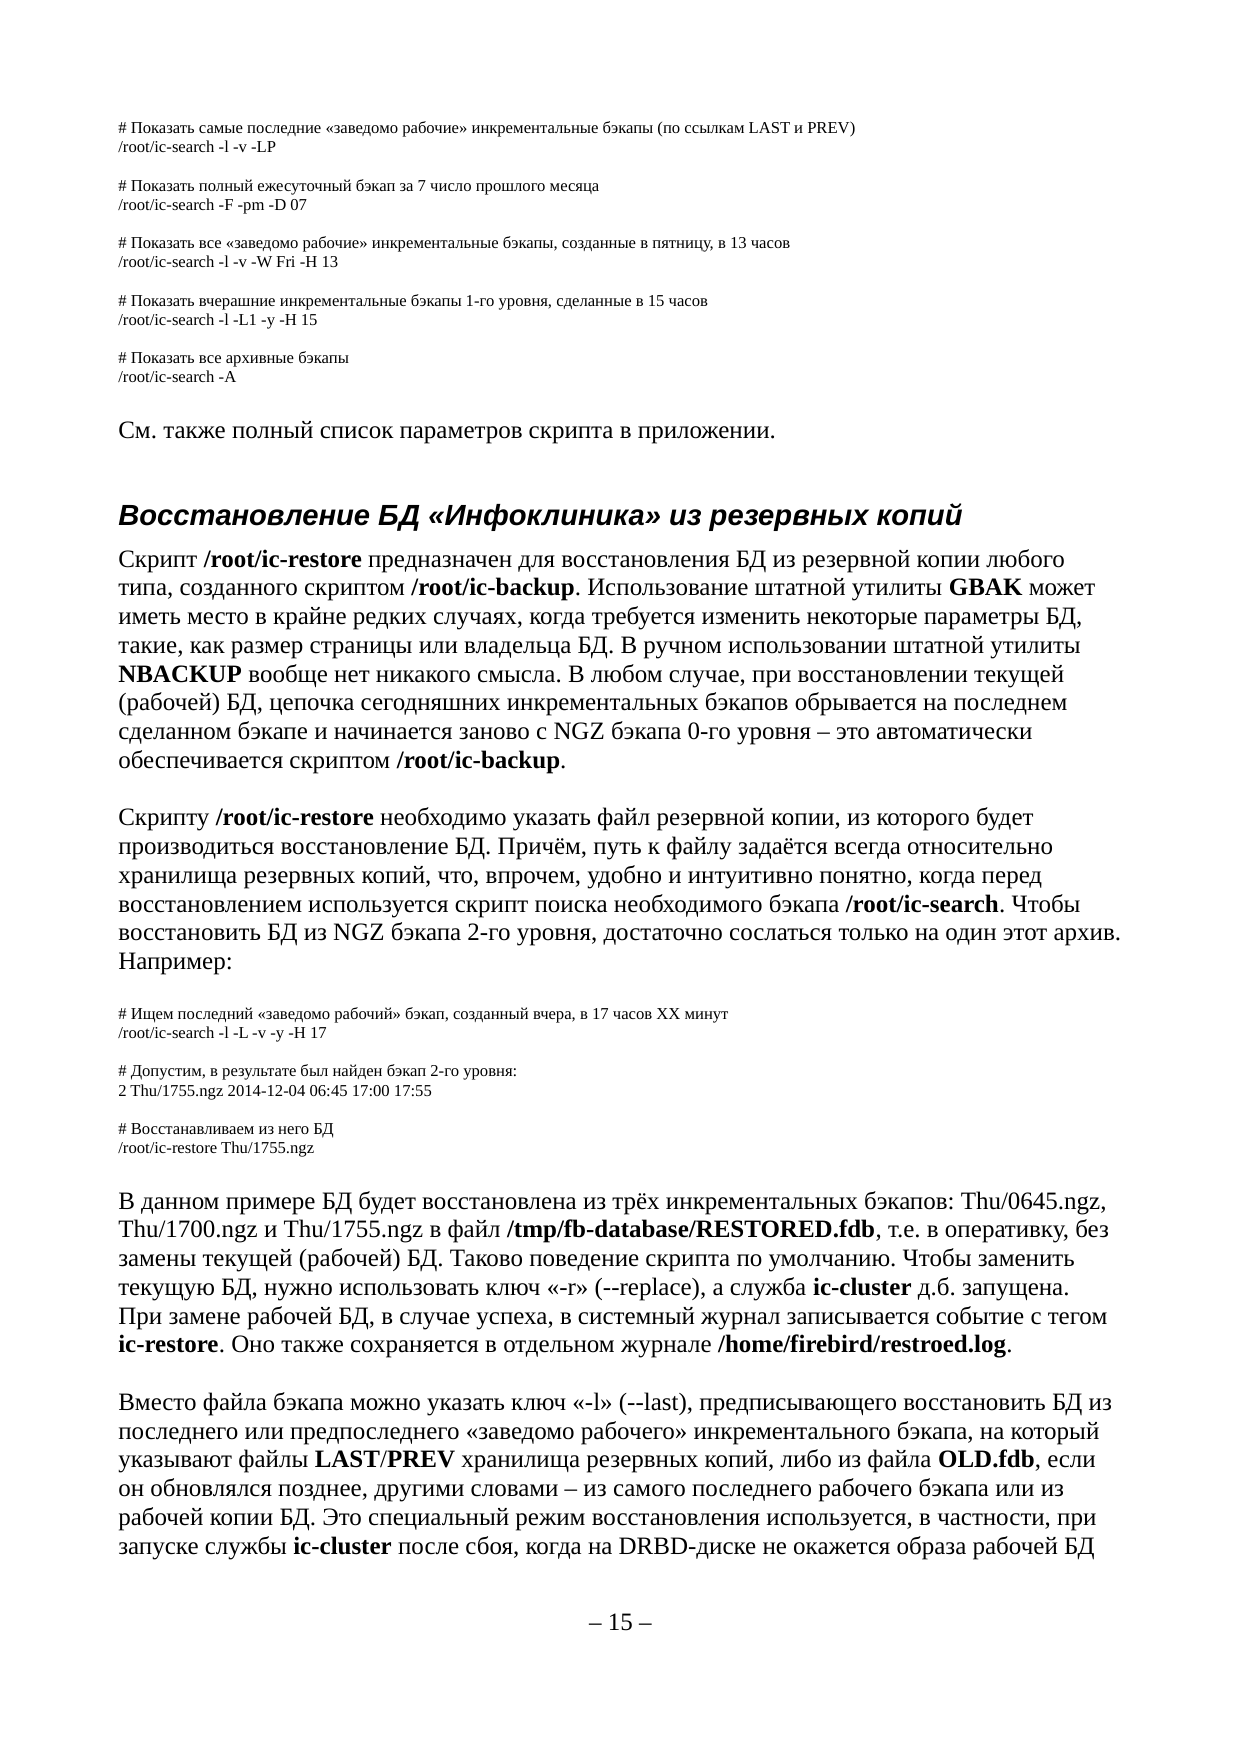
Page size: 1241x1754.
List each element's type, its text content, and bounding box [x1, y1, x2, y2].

text /root/ic-search -l -L -v -y -H 17 [118, 1023, 1122, 1042]
text /root/ic-search -F -pm -D 07 [118, 195, 1122, 214]
text # Показать все архивные бэкапы [118, 348, 1122, 367]
text # Показать полный ежесуточный бэкап за 7 число прошлого месяца [118, 176, 1122, 195]
text # Ищем последний «заведомо рабочий» бэкап, созданный вчера, в 17 часов XX минут [118, 1004, 1122, 1023]
text /root/ic-restore Thu/1755.ngz [118, 1138, 1122, 1157]
text /root/ic-search -l -L1 -y -H 15 [118, 310, 1122, 329]
text # Показать вчерашние инкрементальные бэкапы 1-го уровня, сделанные в 15 часов [118, 291, 1122, 310]
text # Восстанавливаем из него БД [118, 1119, 1122, 1138]
text 2 Thu/1755.ngz 2014-12-04 06:45 17:00 17:55 [118, 1080, 1122, 1099]
text /root/ic-search -l -v -W Fri -H 13 [118, 252, 1122, 271]
text # Показать все «заведомо рабочие» инкрементальные бэкапы, созданные в пятницу, в 13 часов [118, 233, 1122, 252]
text Вместо файла бэкапа можно указать ключ «-l» (--last), предписывающего восстановить БД из последнего или предпоследнего «заведомо рабочего» инкрементального бэкапа, на который указывают файлы LAST/PREV хранилища резервных копий, либо из файла OLD.fdb, если он обновлялся позднее, другими словами – из самого последнего рабочего бэкапа или из рабочей копии БД. Это специальный режим восстановления используется, в частности, при запуске службы ic-cluster после сбоя, когда на DRBD-диске не окажется образа рабочей БД [118, 1387, 1122, 1559]
text /root/ic-search -l -v -LP [118, 137, 1122, 156]
text # Допустим, в результате был найден бэкап 2-го уровня: [118, 1061, 1122, 1080]
text См. также полный список параметров скрипта в приложении. [118, 415, 1122, 444]
text # Показать самые последние «заведомо рабочие» инкрементальные бэкапы (по ссылкам LAST и PREV) [118, 118, 1122, 137]
text /root/ic-search -A [118, 367, 1122, 386]
subtitle Восстановление БД «Инфоклиника» из резервных копий [118, 498, 1122, 531]
text В данном примере БД будет восстановлена из трёх инкрементальных бэкапов: Thu/0645.ngz, Thu/1700.ngz и Thu/1755.ngz в файл /tmp/fb-database/RESTORED.fdb, т.е. в оперативку, без замены текущей (рабочей) БД. Таково поведение скрипта по умолчанию. Чтобы заменить текущую БД, нужно использовать ключ «-r» (--replace), а служба ic-cluster д.б. запущена. При замене рабочей БД, в случае успеха, в системный журнал записывается событие с тегом ic-restore. Оно также сохраняется в отдельном журнале /home/firebird/restroed.log. [118, 1186, 1122, 1358]
text Скрипту /root/ic-restore необходимо указать файл резервной копии, из которого будет производиться восстановление БД. Причём, путь к файлу задаётся всегда относительно хранилища резервных копий, что, впрочем, удобно и интуитивно понятно, когда перед восстановлением используется скрипт поиска необходимого бэкапа /root/ic-search. Чтобы восстановить БД из NGZ бэкапа 2-го уровня, достаточно сослаться только на один этот архив. Например: [118, 802, 1122, 975]
text Скрипт /root/ic-restore предназначен для восстановления БД из резервной копии любого типа, созданного скриптом /root/ic-backup. Использование штатной утилиты GBAK может иметь место в крайне редких случаях, когда требуется изменить некоторые параметры БД, такие, как размер страницы или владельца БД. В ручном использовании штатной утилиты NBACKUP вообще нет никакого смысла. В любом случае, при восстановлении текущей (рабочей) БД, цепочка сегодняшних инкрементальных бэкапов обрывается на последнем сделанном бэкапе и начинается заново с NGZ бэкапа 0-го уровня – это автоматически обеспечивается скриптом /root/ic-backup. [118, 544, 1122, 774]
